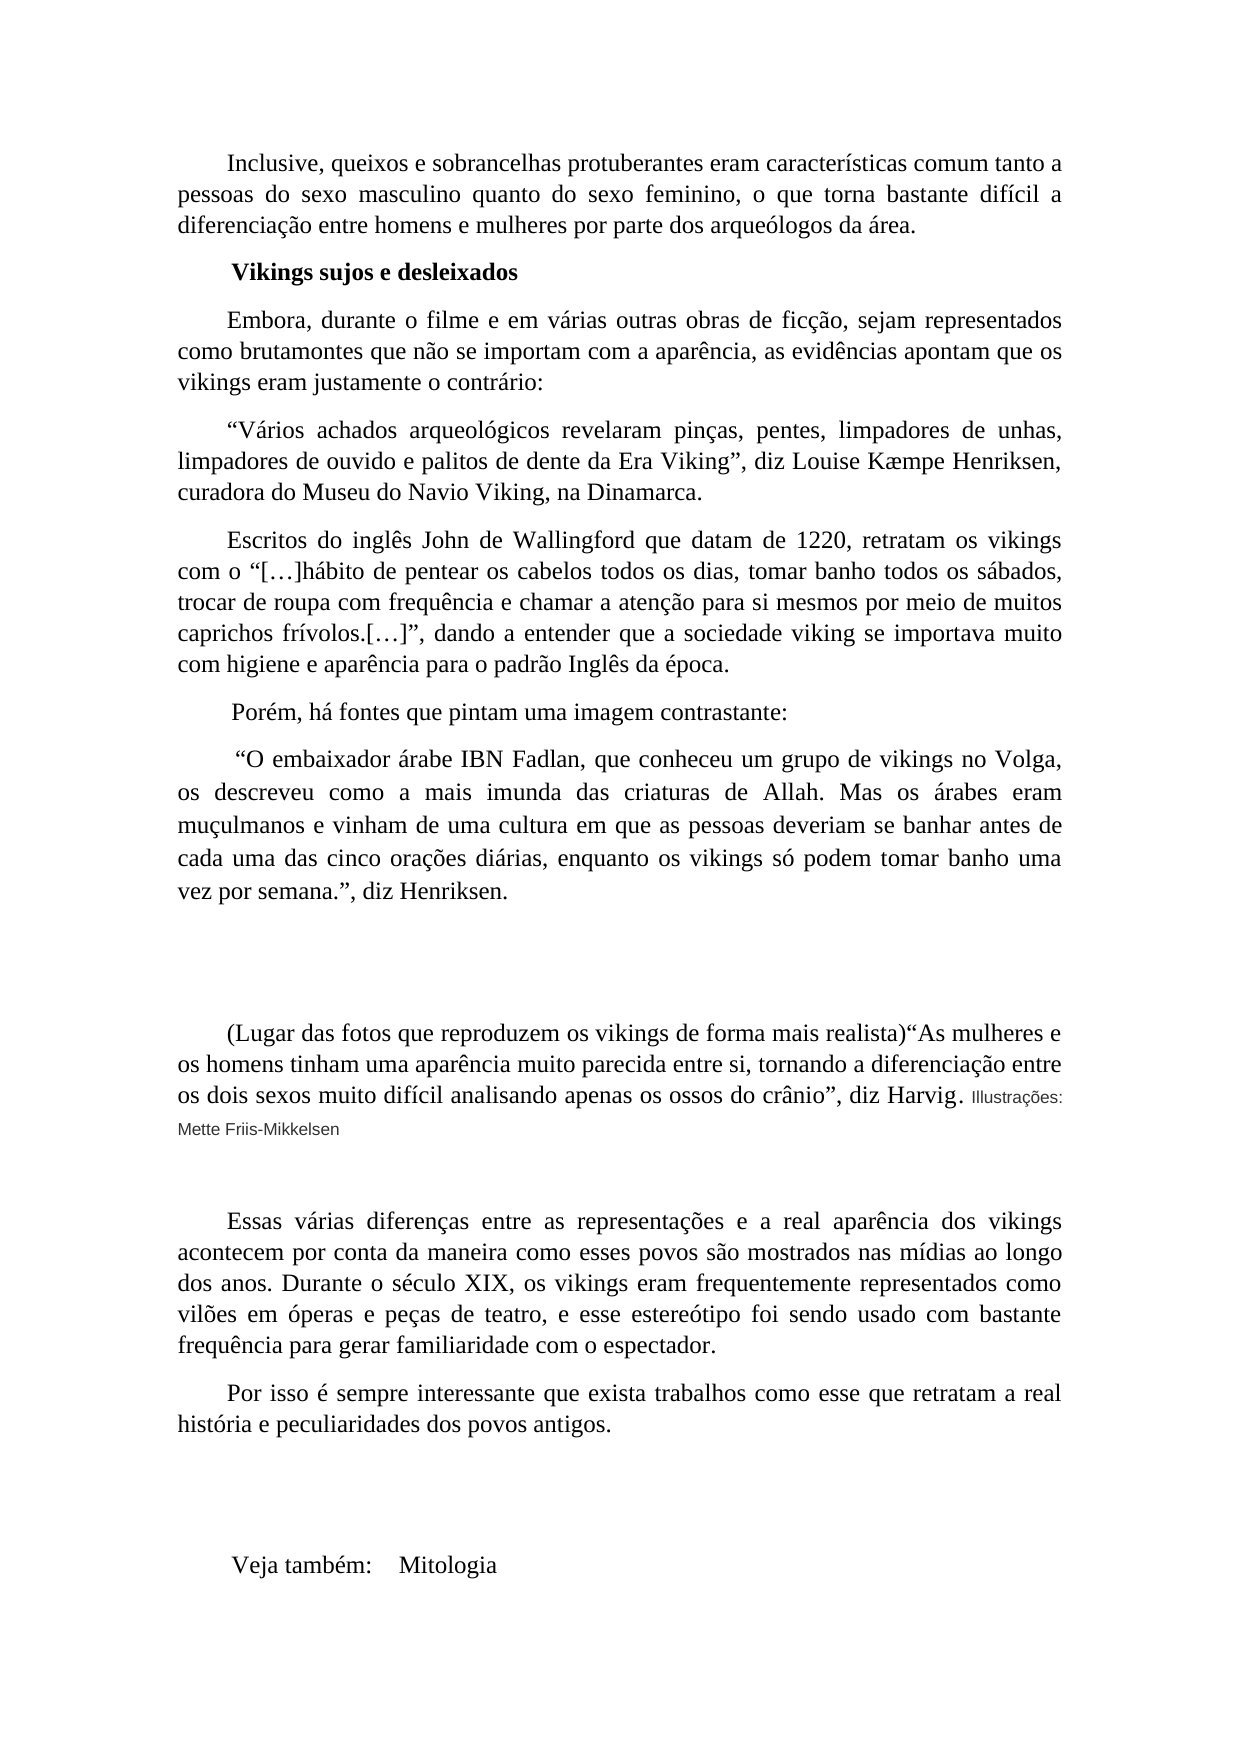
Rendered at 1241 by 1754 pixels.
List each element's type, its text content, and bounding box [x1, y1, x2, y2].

text Por isso é sempre interessante que exista trabalhos como esse que retratam a real história e peculiaridades dos povos antigos. [177, 1378, 1063, 1438]
text “O embaixador árabe IBN Fadlan, que conheceu um grupo de vikings no Volga, os descreveu como a mais imunda das criaturas de Allah. Mas os árabes eram muçulmanos e vinham de uma cultura em que as pessoas deveriam se banhar antes de cada uma das cinco orações diárias, enquanto os vikings só podem tomar banho uma vez por semana.”, diz Henriksen. [177, 744, 1063, 905]
text Veja também: Mitologia [177, 1551, 1063, 1579]
text Escritos do inglês John de Wallingford que datam de 1220, retratam os vikings com o “[…]hábito de pentear os cabelos todos os dias, tomar banho todos os sábados, trocar de roupa com frequência e chamar a atenção para si mesmos por meio de muitos caprichos frívolos.[…]”, dando a entender que a sociedade viking se importava muito com higiene e aparência para o padrão Inglês da época. [177, 525, 1063, 678]
text Porém, há fontes que pintam uma imagem contrastante: [177, 697, 1063, 725]
text Inclusive, queixos e sobrancelhas protuberantes eram características comum tanto a pessoas do sexo masculino quanto do sexo feminino, o que torna bastante difícil a diferenciação entre homens e mulheres por parte dos arqueólogos da área. [177, 148, 1063, 238]
text Embora, durante o filme e em várias outras obras de ficção, sejam representados como brutamontes que não se importam com a aparência, as evidências apontam que os vikings eram justamente o contrário: [177, 305, 1063, 396]
text “Vários achados arqueológicos revelaram pinças, pentes, limpadores de unhas, limpadores de ouvido e palitos de dente da Era Viking”, diz Louise Kæmpe Henriksen, curadora do Museu do Navio Viking, na Dinamarca. [177, 415, 1063, 506]
text (Lugar das fotos que reproduzem os vikings de forma mais realista)“As mulheres e os homens tinham uma aparência muito parecida entre si, tornando a diferenciação entre os dois sexos muito difícil analisando apenas os ossos do crânio”, diz Harvig. Illustrações: Mette Friis-Mikkelsen [177, 1018, 1063, 1140]
text Essas várias diferenças entre as representações e a real aparência dos vikings acontecem por conta da maneira como esses povos são mostrados nas mídias ao longo dos anos. Durante o século XIX, os vikings eram frequentemente representados como vilões em óperas e peças de teatro, e esse estereótipo foi sendo usado com bastante frequência para gerar familiaridade com o espectador. [177, 1206, 1063, 1359]
text Vikings sujos e desleixados [177, 257, 1063, 286]
